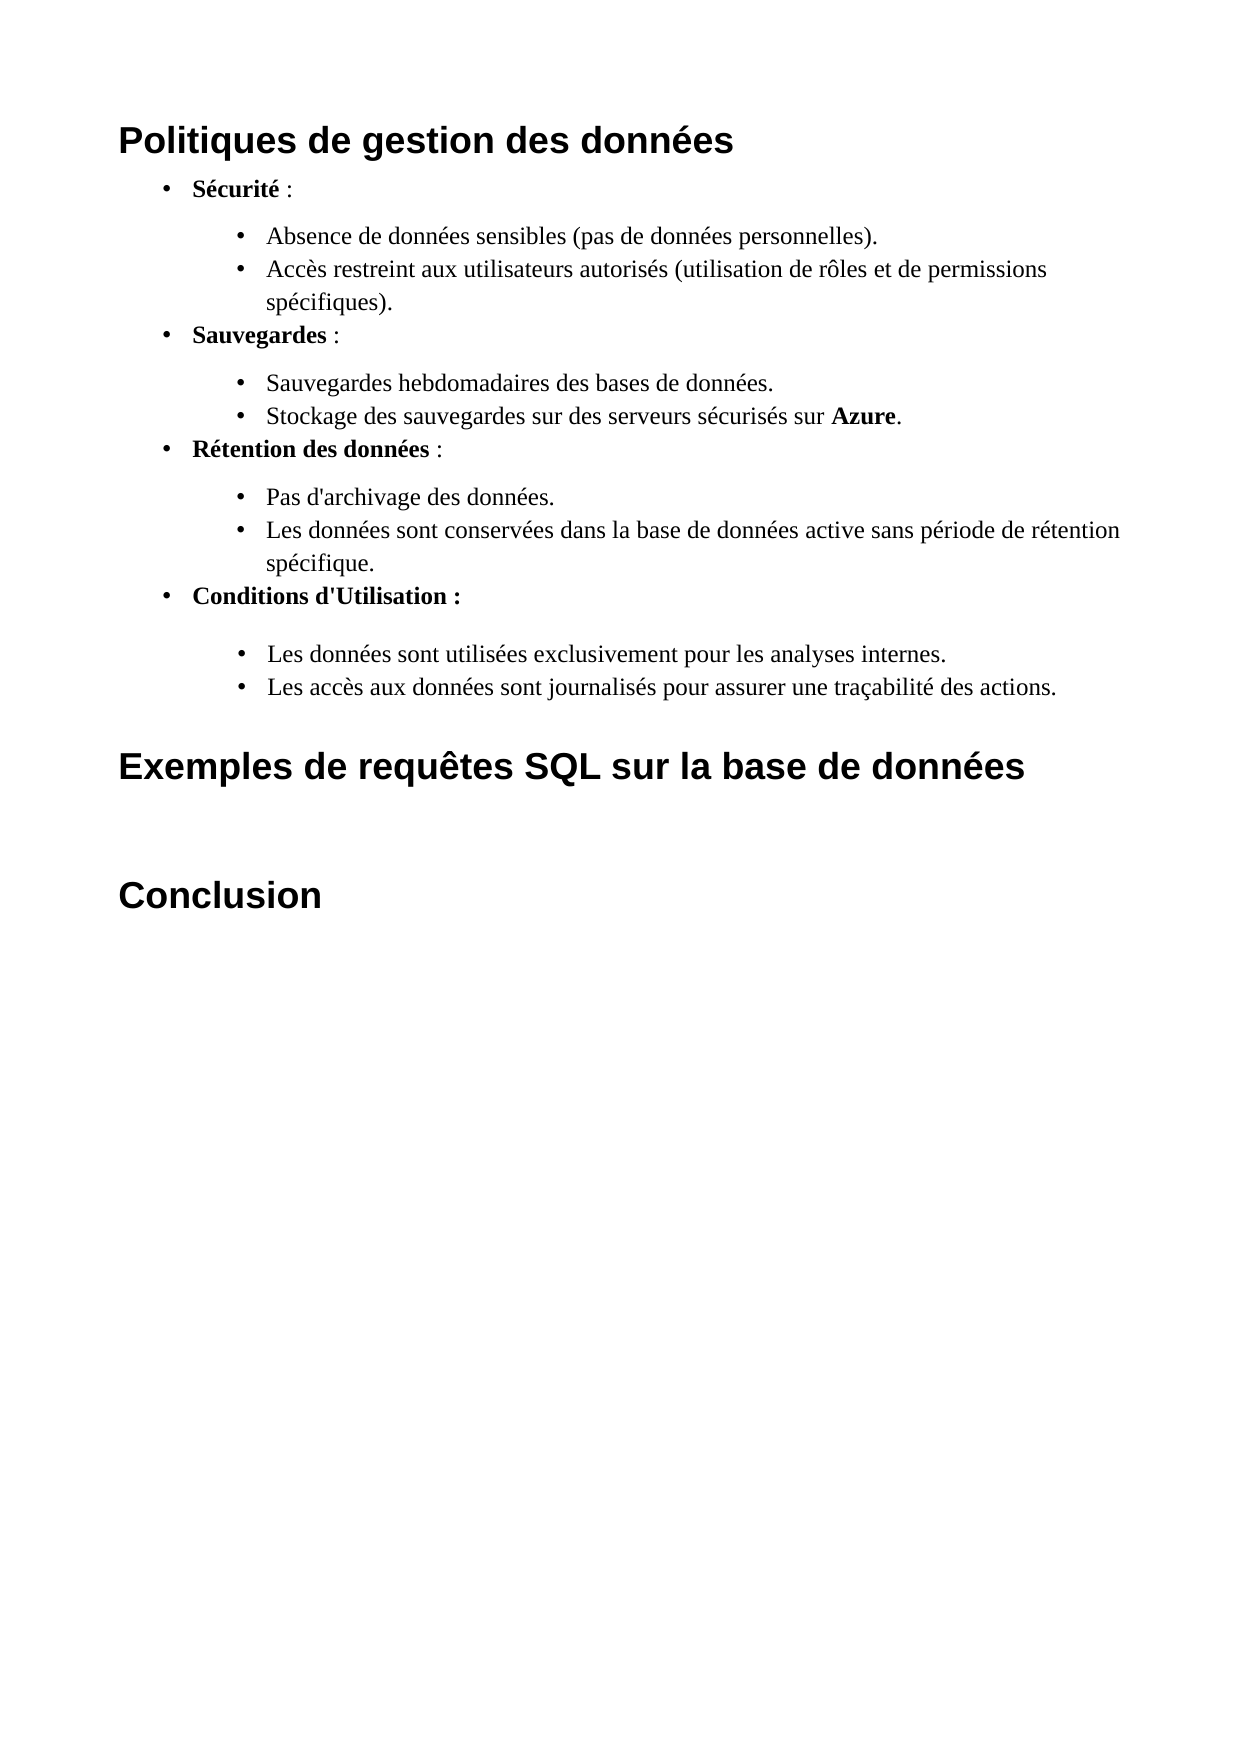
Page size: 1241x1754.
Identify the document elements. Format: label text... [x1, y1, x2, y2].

list Les accès aux données sont journalisés pour assurer une traçabilité des actions. [237, 672, 1122, 701]
list Les données sont utilisées exclusivement pour les analyses internes. [237, 639, 1122, 668]
list Stockage des sauvegardes sur des serveurs sécurisés sur Azure. [236, 401, 1122, 430]
list Sauvegardes : [162, 320, 1122, 349]
list Sauvegardes hebdomadaires des bases de données. [236, 368, 1122, 397]
subtitle Politiques de gestion des données [118, 118, 1122, 161]
list Pas d'archivage des données. [236, 482, 1122, 510]
list Rétention des données : [162, 434, 1122, 463]
list Les données sont conservées dans la base de données active sans période de rétention spécifique. [236, 515, 1122, 576]
list Conditions d'Utilisation : [162, 581, 1122, 609]
list Sécurité : [162, 174, 1122, 202]
subtitle Conclusion [118, 873, 1122, 916]
list Absence de données sensibles (pas de données personnelles). [236, 221, 1122, 250]
subtitle Exemples de requêtes SQL sur la base de données [118, 744, 1122, 788]
list Accès restreint aux utilisateurs autorisés (utilisation de rôles et de permissions spécifiques). [236, 254, 1122, 316]
